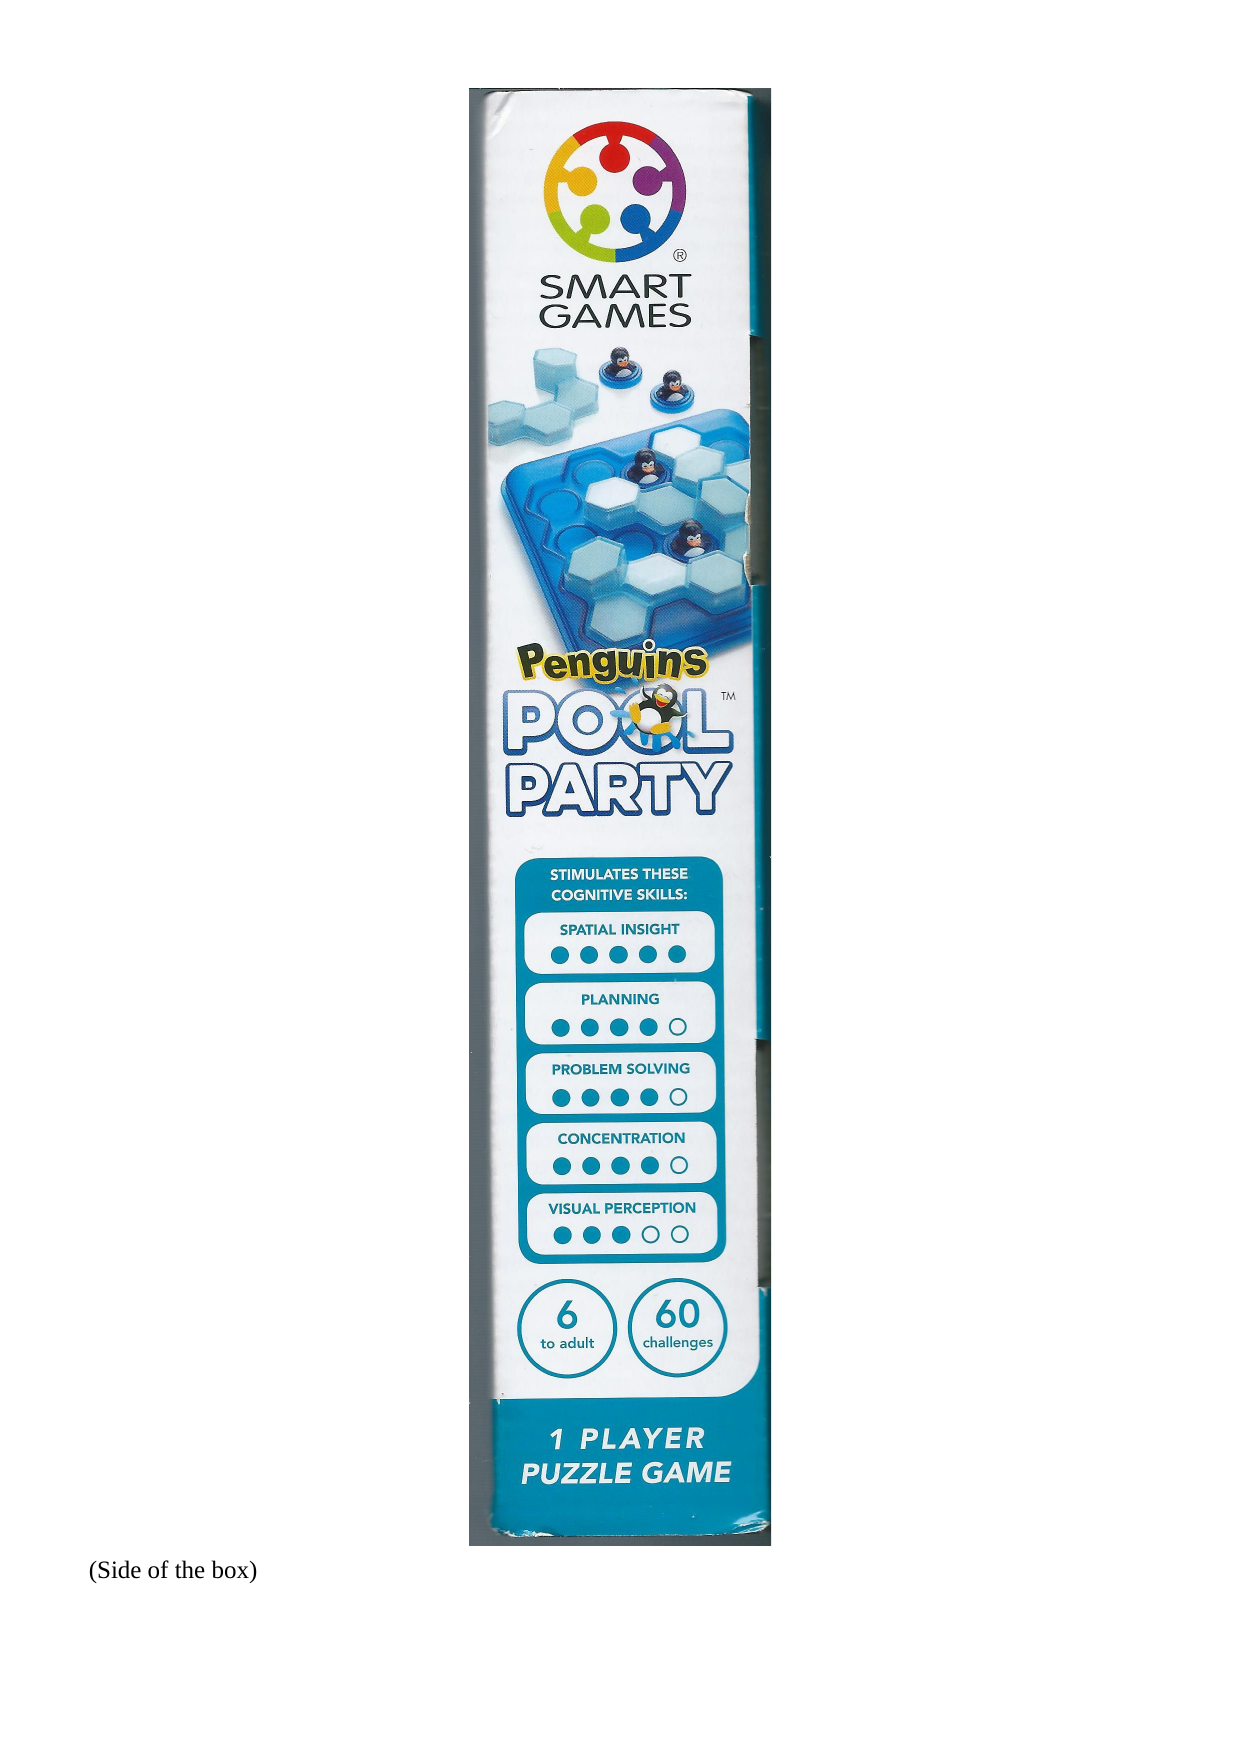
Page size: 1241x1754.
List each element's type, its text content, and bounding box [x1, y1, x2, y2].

picture [469, 88, 772, 1546]
text (Side of the box) [88, 1555, 1152, 1583]
